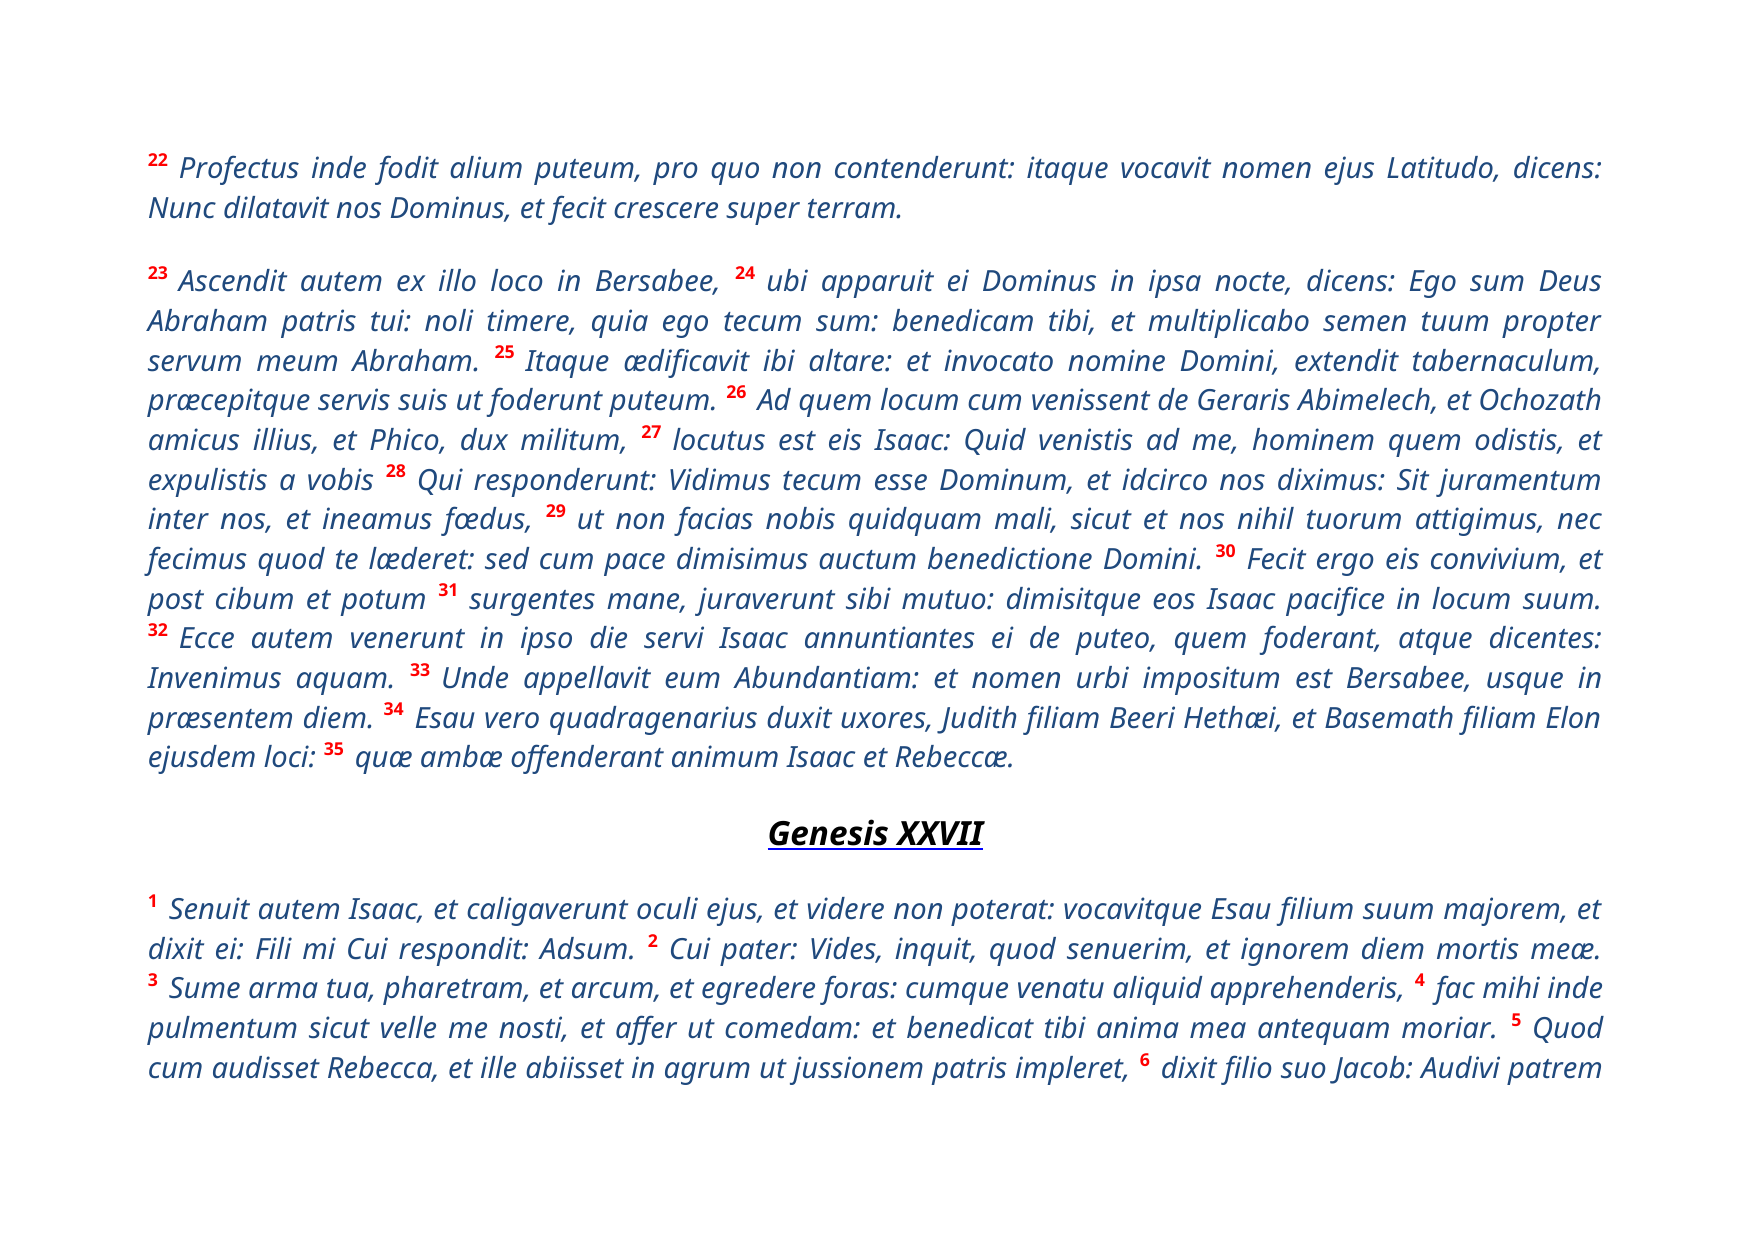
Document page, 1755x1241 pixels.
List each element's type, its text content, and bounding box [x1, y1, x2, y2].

text 1 Senuit autem Isaac, et caligaverunt oculi ejus, et videre non poterat: vocavitque Esau filium suum majorem, et dixit ei: Fili mi Cui respondit: Adsum. 2 Cui pater: Vides, inquit, quod senuerim, et ignorem diem mortis meæ. 3 Sume arma tua, pharetram, et arcum, et egredere foras: cumque venatu aliquid apprehenderis, 4 fac mihi inde pulmentum sicut velle me nosti, et affer ut comedam: et benedicat tibi anima mea antequam moriar. 5 Quod cum audisset Rebecca, et ille abiisset in agrum ut jussionem patris impleret, 6 dixit filio suo Jacob: Audivi patrem [148, 888, 1606, 1087]
text 23 Ascendit autem ex illo loco in Bersabee, 24 ubi apparuit ei Dominus in ipsa nocte, dicens: Ego sum Deus Abraham patris tui: noli timere, quia ego tecum sum: benedicam tibi, et multiplicabo semen tuum propter servum meum Abraham. 25 Itaque ædificavit ibi altare: et invocato nomine Domini, extendit tabernaculum, præcepitque servis suis ut foderunt puteum. 26 Ad quem locum cum venissent de Geraris Abimelech, et Ochozath amicus illius, et Phico, dux militum, 27 locutus est eis Isaac: Quid venistis ad me, hominem quem odistis, et expulistis a vobis 28 Qui responderunt: Vidimus tecum esse Dominum, et idcirco nos diximus: Sit juramentum inter nos, et ineamus fœdus, 29 ut non facias nobis quidquam mali, sicut et nos nihil tuorum attigimus, nec fecimus quod te læderet: sed cum pace dimisimus auctum benedictione Domini. 30 Fecit ergo eis convivium, et post cibum et potum 31 surgentes mane, juraverunt sibi mutuo: dimisitque eos Isaac pacifice in locum suum. 32 Ecce autem venerunt in ipso die servi Isaac annuntiantes ei de puteo, quem foderant, atque dicentes: Invenimus aquam. 33 Unde appellavit eum Abundantiam: et nomen urbi impositum est Bersabee, usque in præsentem diem. 34 Esau vero quadragenarius duxit uxores, Judith filiam Beeri Hethæi, et Basemath filiam Elon ejusdem loci: 35 quæ ambæ offenderant animum Isaac et Rebeccæ. [148, 260, 1606, 776]
text 22 Profectus inde fodit alium puteum, pro quo non contenderunt: itaque vocavit nomen ejus Latitudo, dicens: Nunc dilatavit nos Dominus, et fecit crescere super terram. [148, 148, 1606, 227]
text Genesis XXVII [148, 810, 1606, 855]
